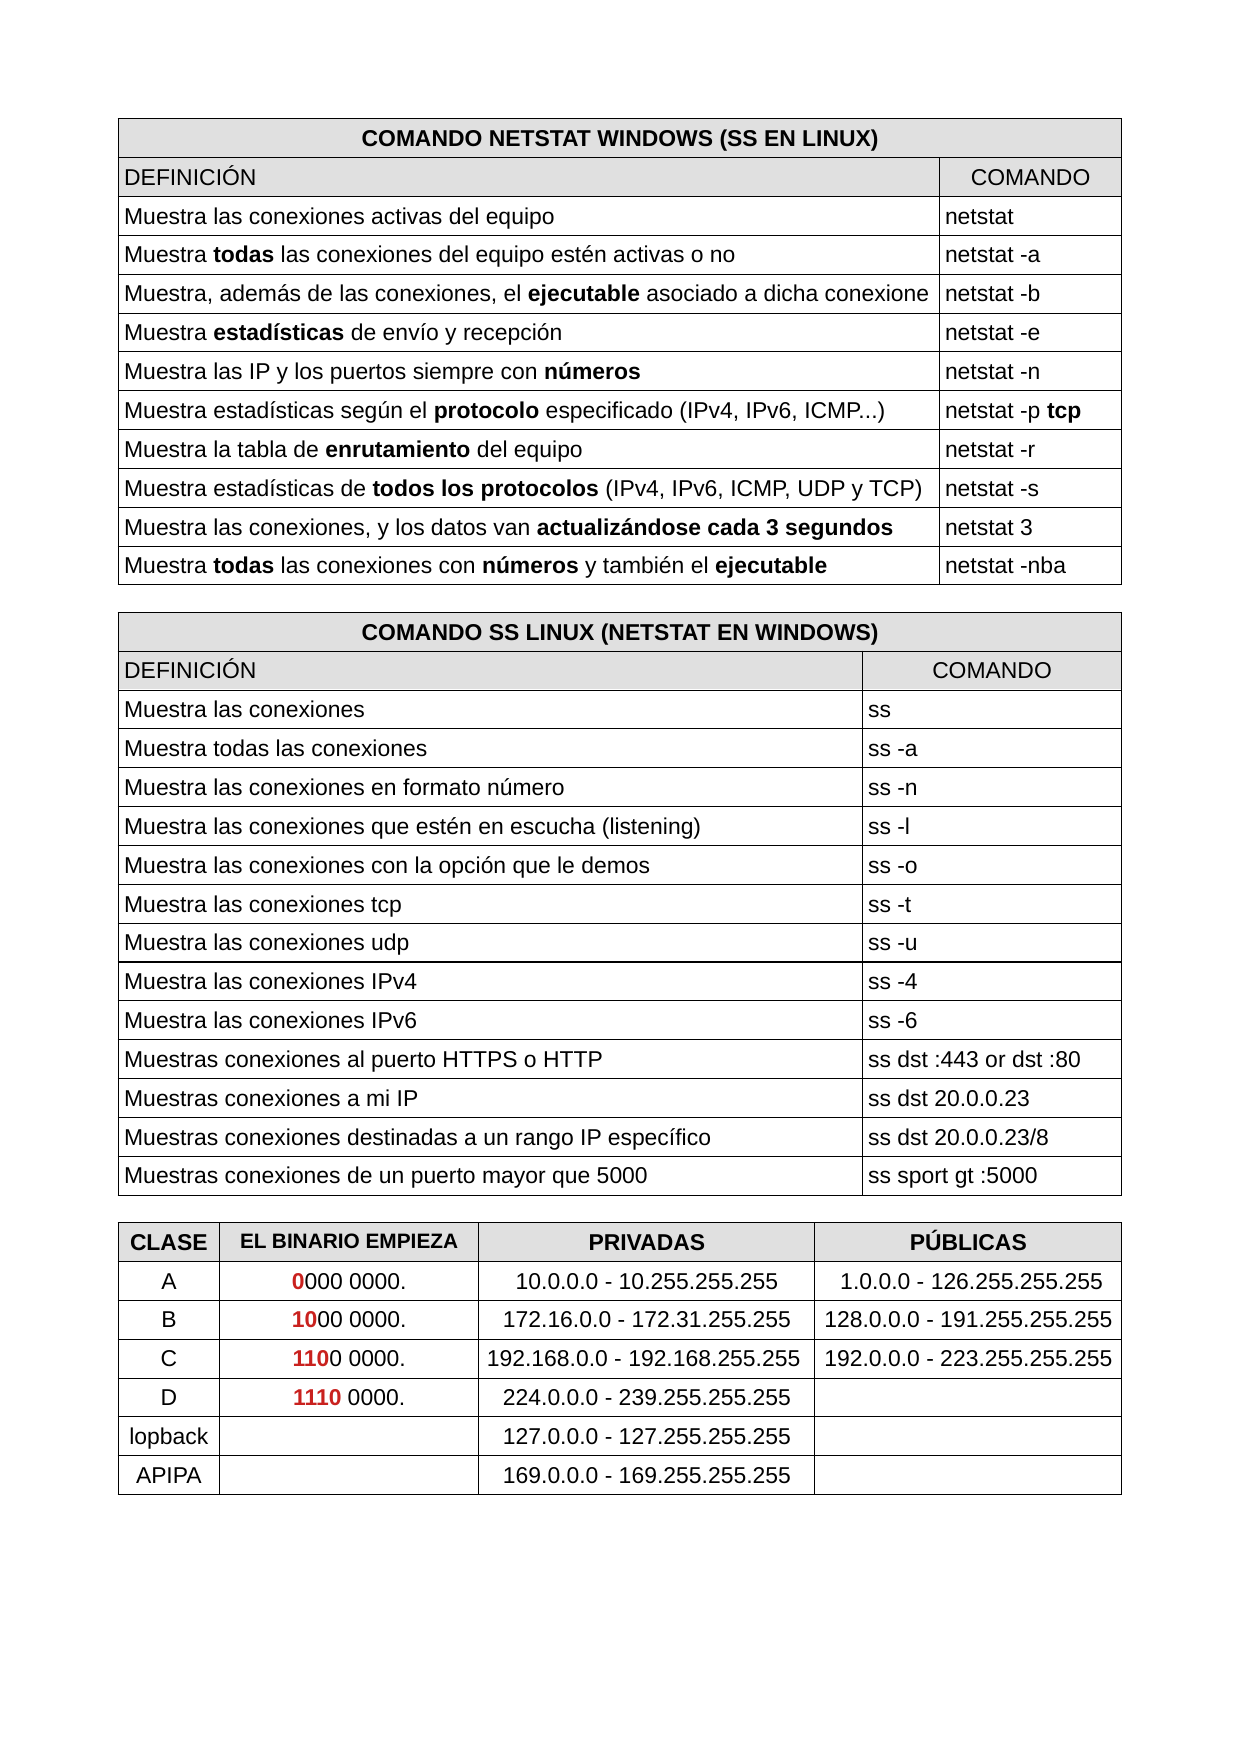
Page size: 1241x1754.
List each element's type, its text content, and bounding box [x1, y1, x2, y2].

table_header COMANDO SS LINUX (NETSTAT EN WINDOWS) [119, 613, 1121, 651]
table_cell lopback [119, 1417, 219, 1455]
table_cell Muestras conexiones al puerto HTTPS o HTTP [119, 1040, 862, 1078]
table_header PRIVADAS [479, 1223, 814, 1261]
table_cell COMANDO [940, 158, 1121, 196]
table_cell 169.0.0.0 - 169.255.255.255 [479, 1456, 814, 1494]
table_cell netstat -b [940, 275, 1121, 312]
table_cell Muestra las conexiones que estén en escucha (listening) [119, 807, 862, 845]
table_cell 1100 0000. [220, 1340, 478, 1377]
table_header COMANDO NETSTAT WINDOWS (SS EN LINUX) [119, 119, 1121, 157]
table_cell Muestras conexiones de un puerto mayor que 5000 [119, 1157, 862, 1194]
table_cell [815, 1379, 1121, 1416]
table_cell C [119, 1340, 219, 1377]
table_cell DEFINICIÓN [119, 652, 862, 689]
table_cell Muestra todas las conexiones del equipo estén activas o no [119, 236, 939, 273]
table_cell netstat -n [940, 352, 1121, 390]
table_cell ss -t [863, 885, 1121, 923]
table_cell A [119, 1262, 219, 1300]
table_cell Muestra las IP y los puertos siempre con números [119, 352, 939, 390]
table_cell 224.0.0.0 - 239.255.255.255 [479, 1379, 814, 1416]
table_cell Muestra estadísticas según el protocolo especificado (IPv4, IPv6, ICMP...) [119, 391, 939, 429]
table_cell 1110 0000. [220, 1379, 478, 1416]
table_cell [220, 1456, 478, 1494]
table_cell Muestra todas las conexiones [119, 729, 862, 767]
table_cell ss -n [863, 768, 1121, 806]
table_cell ss -u [863, 924, 1121, 961]
table_cell netstat -a [940, 236, 1121, 273]
table_cell Muestra las conexiones tcp [119, 885, 862, 923]
table_cell 1.0.0.0 - 126.255.255.255 [815, 1262, 1121, 1300]
table_cell ss [863, 691, 1121, 728]
table_header EL BINARIO EMPIEZA [220, 1223, 478, 1261]
table_cell ss -4 [863, 963, 1121, 1000]
table_cell ss -6 [863, 1001, 1121, 1039]
table_cell 1000 0000. [220, 1301, 478, 1338]
table_cell Muestra la tabla de enrutamiento del equipo [119, 430, 939, 468]
table_cell 192.168.0.0 - 192.168.255.255 [479, 1340, 814, 1377]
table_cell Muestras conexiones a mi IP [119, 1079, 862, 1117]
table_cell netstat -r [940, 430, 1121, 468]
table_cell ss -a [863, 729, 1121, 767]
table_cell Muestra las conexiones con la opción que le demos [119, 846, 862, 884]
table_cell [220, 1417, 478, 1455]
table_cell Muestra estadísticas de envío y recepción [119, 314, 939, 351]
table_cell 172.16.0.0 - 172.31.255.255 [479, 1301, 814, 1338]
table_cell Muestra estadísticas de todos los protocolos (IPv4, IPv6, ICMP, UDP y TCP) [119, 469, 939, 507]
table_cell DEFINICIÓN [119, 158, 939, 196]
table_cell 127.0.0.0 - 127.255.255.255 [479, 1417, 814, 1455]
table_cell ss sport gt :5000 [863, 1157, 1121, 1194]
table_cell B [119, 1301, 219, 1338]
table_cell APIPA [119, 1456, 219, 1494]
table_cell [815, 1417, 1121, 1455]
table_cell 0000 0000. [220, 1262, 478, 1300]
table_cell 192.0.0.0 - 223.255.255.255 [815, 1340, 1121, 1377]
table_cell ss dst 20.0.0.23 [863, 1079, 1121, 1117]
table_cell Muestra las conexiones activas del equipo [119, 197, 939, 235]
table_cell ss -o [863, 846, 1121, 884]
table_cell Muestras conexiones destinadas a un rango IP específico [119, 1118, 862, 1156]
table_cell Muestra las conexiones [119, 691, 862, 728]
table_cell 10.0.0.0 - 10.255.255.255 [479, 1262, 814, 1300]
table_cell netstat [940, 197, 1121, 235]
table_cell Muestra, además de las conexiones, el ejecutable asociado a dicha conexione [119, 275, 939, 312]
table_cell ss -l [863, 807, 1121, 845]
table_cell Muestra las conexiones IPv6 [119, 1001, 862, 1039]
table_cell [815, 1456, 1121, 1494]
table_cell ss dst 20.0.0.23/8 [863, 1118, 1121, 1156]
table_cell Muestra las conexiones IPv4 [119, 963, 862, 1000]
table_cell 128.0.0.0 - 191.255.255.255 [815, 1301, 1121, 1338]
table_cell netstat 3 [940, 508, 1121, 546]
table_cell ss dst :443 or dst :80 [863, 1040, 1121, 1078]
table_header PÚBLICAS [815, 1223, 1121, 1261]
table_cell netstat -nba [940, 547, 1121, 584]
table_cell Muestra las conexiones en formato número [119, 768, 862, 806]
table_cell COMANDO [863, 652, 1121, 689]
table_header CLASE [119, 1223, 219, 1261]
table_cell netstat -p tcp [940, 391, 1121, 429]
table_cell Muestra todas las conexiones con números y también el ejecutable [119, 547, 939, 584]
table_cell Muestra las conexiones, y los datos van actualizándose cada 3 segundos [119, 508, 939, 546]
table_cell D [119, 1379, 219, 1416]
table_cell netstat -e [940, 314, 1121, 351]
table_cell Muestra las conexiones udp [119, 924, 862, 961]
table_cell netstat -s [940, 469, 1121, 507]
